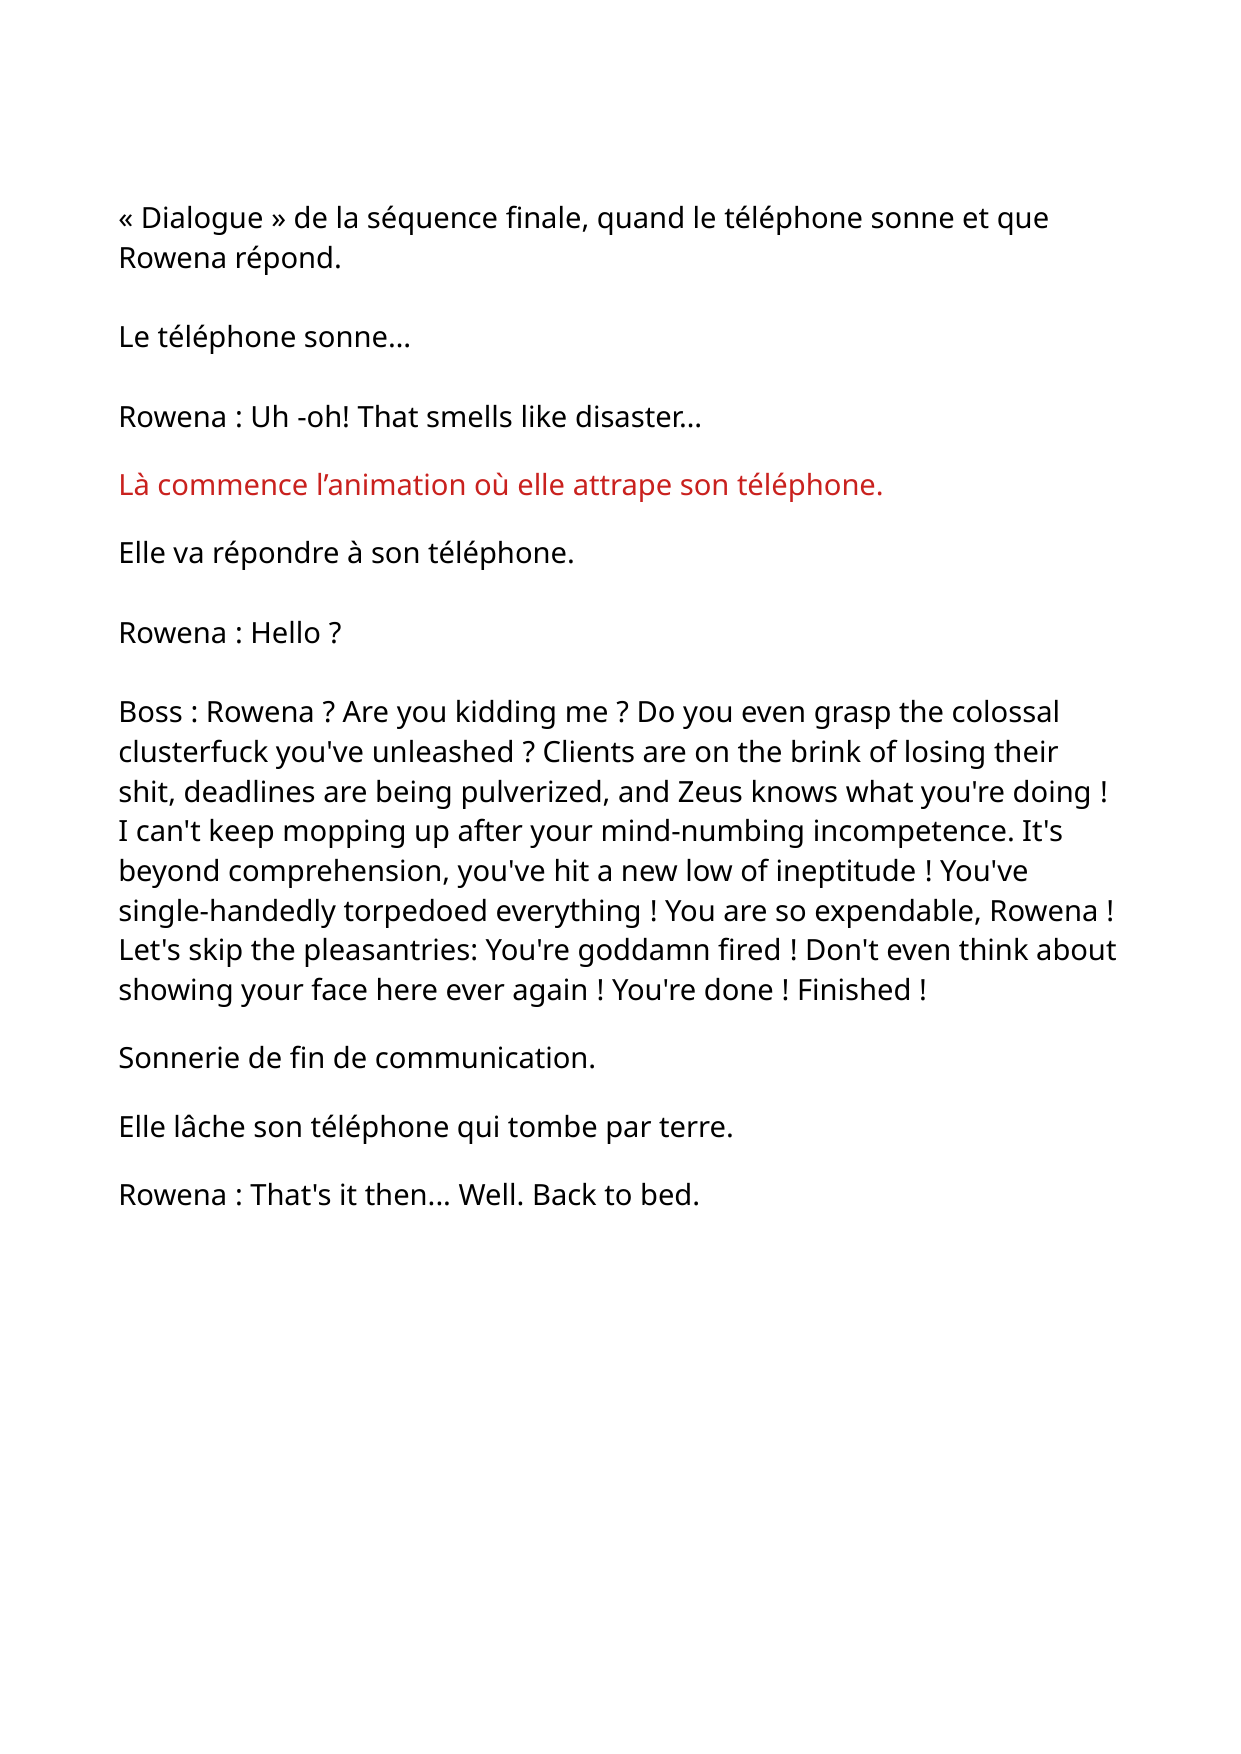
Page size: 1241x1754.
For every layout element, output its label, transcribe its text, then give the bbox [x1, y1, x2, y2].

text Elle va répondre à son téléphone. [118, 533, 1122, 572]
text Sonnerie de fin de communication. [118, 1038, 1122, 1077]
text Là commence l’animation où elle attrape son téléphone. [118, 464, 1122, 504]
text Le téléphone sonne… [118, 317, 1122, 356]
text Rowena : Uh -oh! That smells like disaster… [118, 396, 1122, 436]
text Boss : Rowena ? Are you kidding me ? Do you even grasp the colossal clusterfuck you've unleashed ? Clients are on the brink of losing their shit, deadlines are being pulverized, and Zeus knows what you're doing ! I can't keep mopping up after your mind-numbing incompetence. It's beyond comprehension, you've hit a new low of ineptitude ! You've single-handedly torpedoed everything ! You are so expendable, Rowena ! Let's skip the pleasantries: You're goddamn fired ! Don't even think about showing your face here ever again ! You're done ! Finished ! [118, 692, 1122, 1009]
text Rowena : That's it then... Well. Back to bed. [118, 1175, 1122, 1214]
text « Dialogue » de la séquence finale, quand le téléphone sonne et que Rowena répond. [118, 197, 1122, 277]
text Elle lâche son téléphone qui tombe par terre. [118, 1106, 1122, 1146]
text Rowena : Hello ? [118, 612, 1122, 652]
